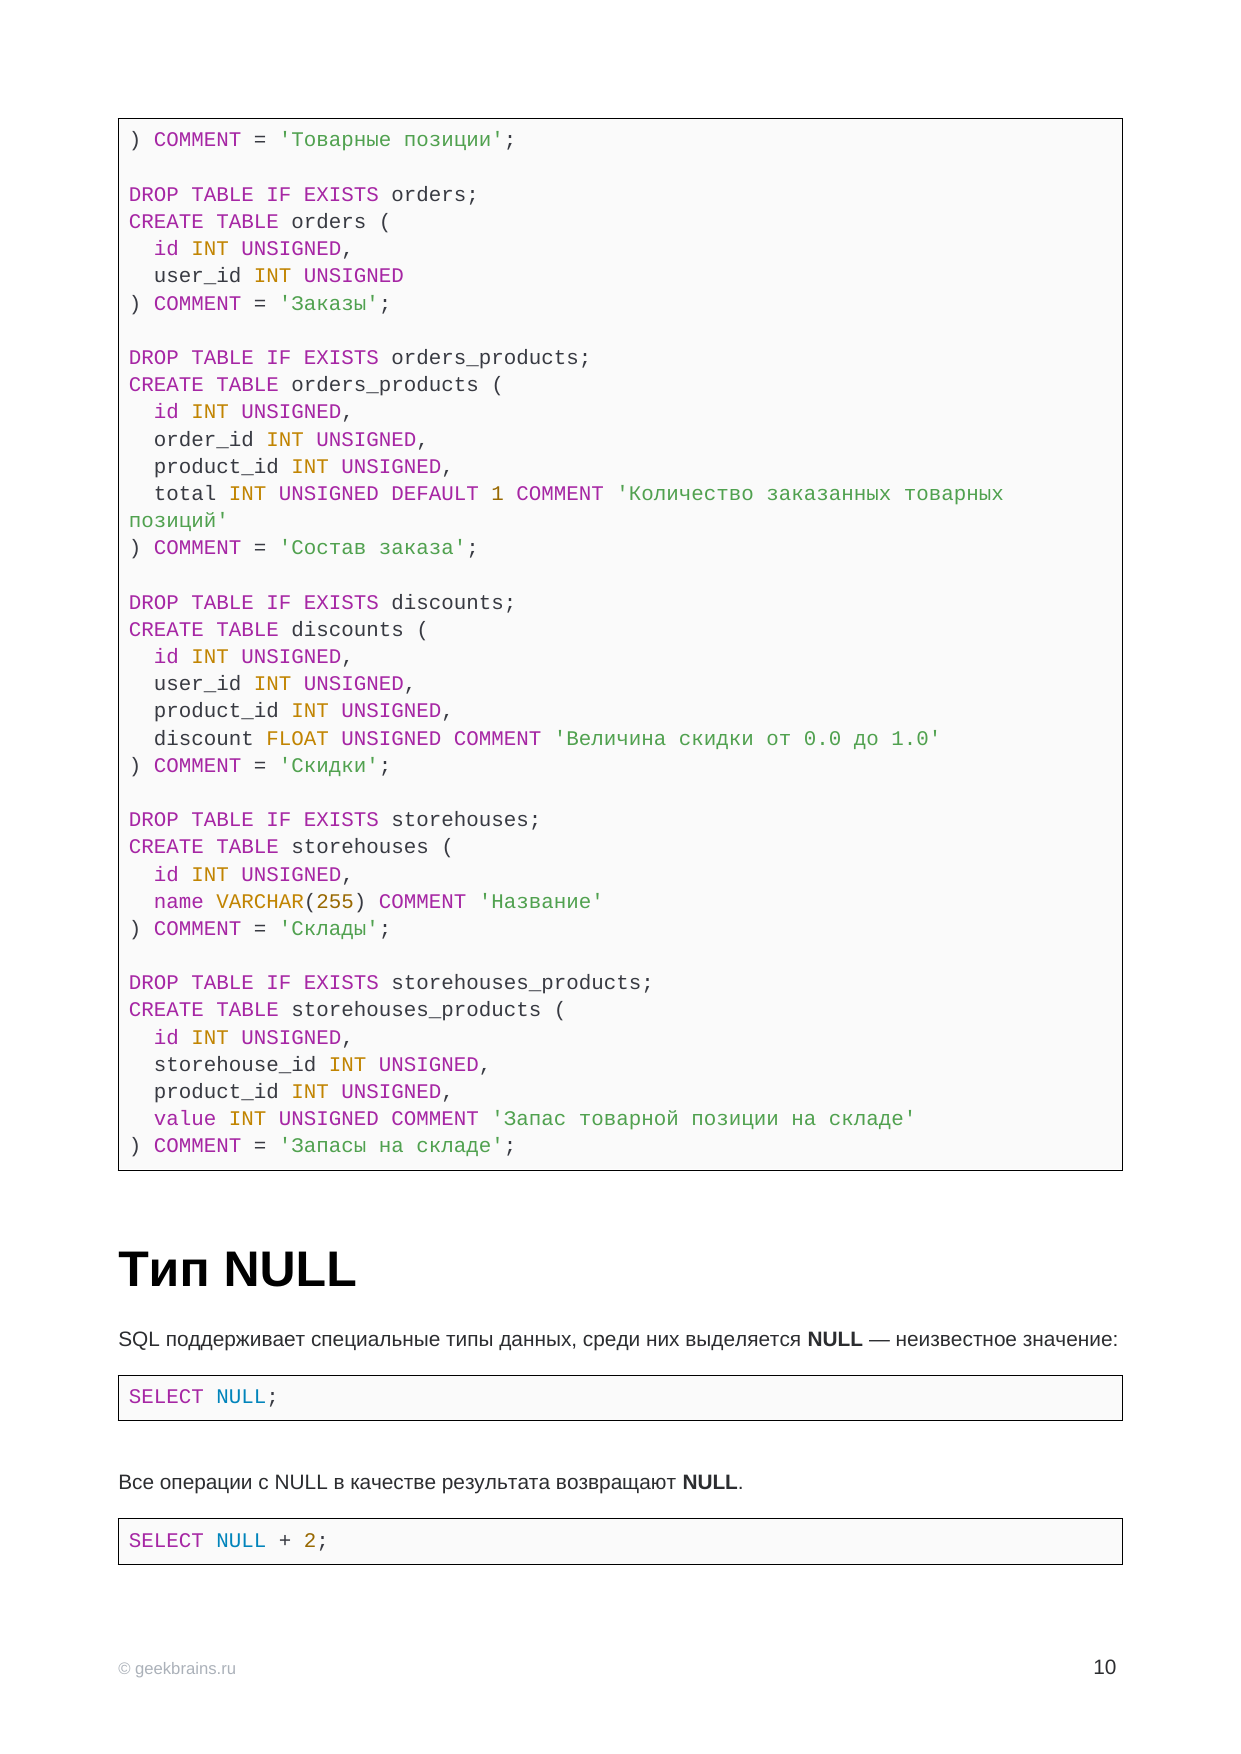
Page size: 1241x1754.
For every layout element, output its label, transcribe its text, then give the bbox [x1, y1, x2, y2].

table_header SELECT NULL; [119, 1376, 1122, 1420]
table_header SELECT NULL + 2; [119, 1519, 1122, 1564]
subtitle Тип NULL [118, 1240, 1122, 1297]
text Все операции с NULL в качестве результата возвращают NULL. [118, 1442, 1122, 1494]
text [118, 1586, 1122, 1609]
text SQL поддерживает специальные типы данных, среди них выделяется NULL — неизвестное значение: [118, 1327, 1122, 1351]
table_header ) COMMENT = 'Товарные позиции'; DROP TABLE IF EXISTS orders; CREATE TABLE orders ( id INT UNSIGNED, user_id INT UNSIGNED ) COMMENT = 'Заказы'; DROP TABLE IF EXISTS orders_products; CREATE TABLE orders_products ( id INT UNSIGNED, order_id INT UNSIGNED, product_id INT UNSIGNED, total INT UNSIGNED DEFAULT 1 COMMENT 'Количество заказанных товарных позиций' ) COMMENT = 'Состав заказа'; DROP TABLE IF EXISTS discounts; CREATE TABLE discounts ( id INT UNSIGNED, user_id INT UNSIGNED, product_id INT UNSIGNED, discount FLOAT UNSIGNED COMMENT 'Величина скидки от 0.0 до 1.0' ) COMMENT = 'Скидки'; DROP TABLE IF EXISTS storehouses; CREATE TABLE storehouses ( id INT UNSIGNED, name VARCHAR(255) COMMENT 'Название' ) COMMENT = 'Склады'; DROP TABLE IF EXISTS storehouses_products; CREATE TABLE storehouses_products ( id INT UNSIGNED, storehouse_id INT UNSIGNED, product_id INT UNSIGNED, value INT UNSIGNED COMMENT 'Запас товарной позиции на складе' ) COMMENT = 'Запасы на складе'; [119, 119, 1122, 1169]
